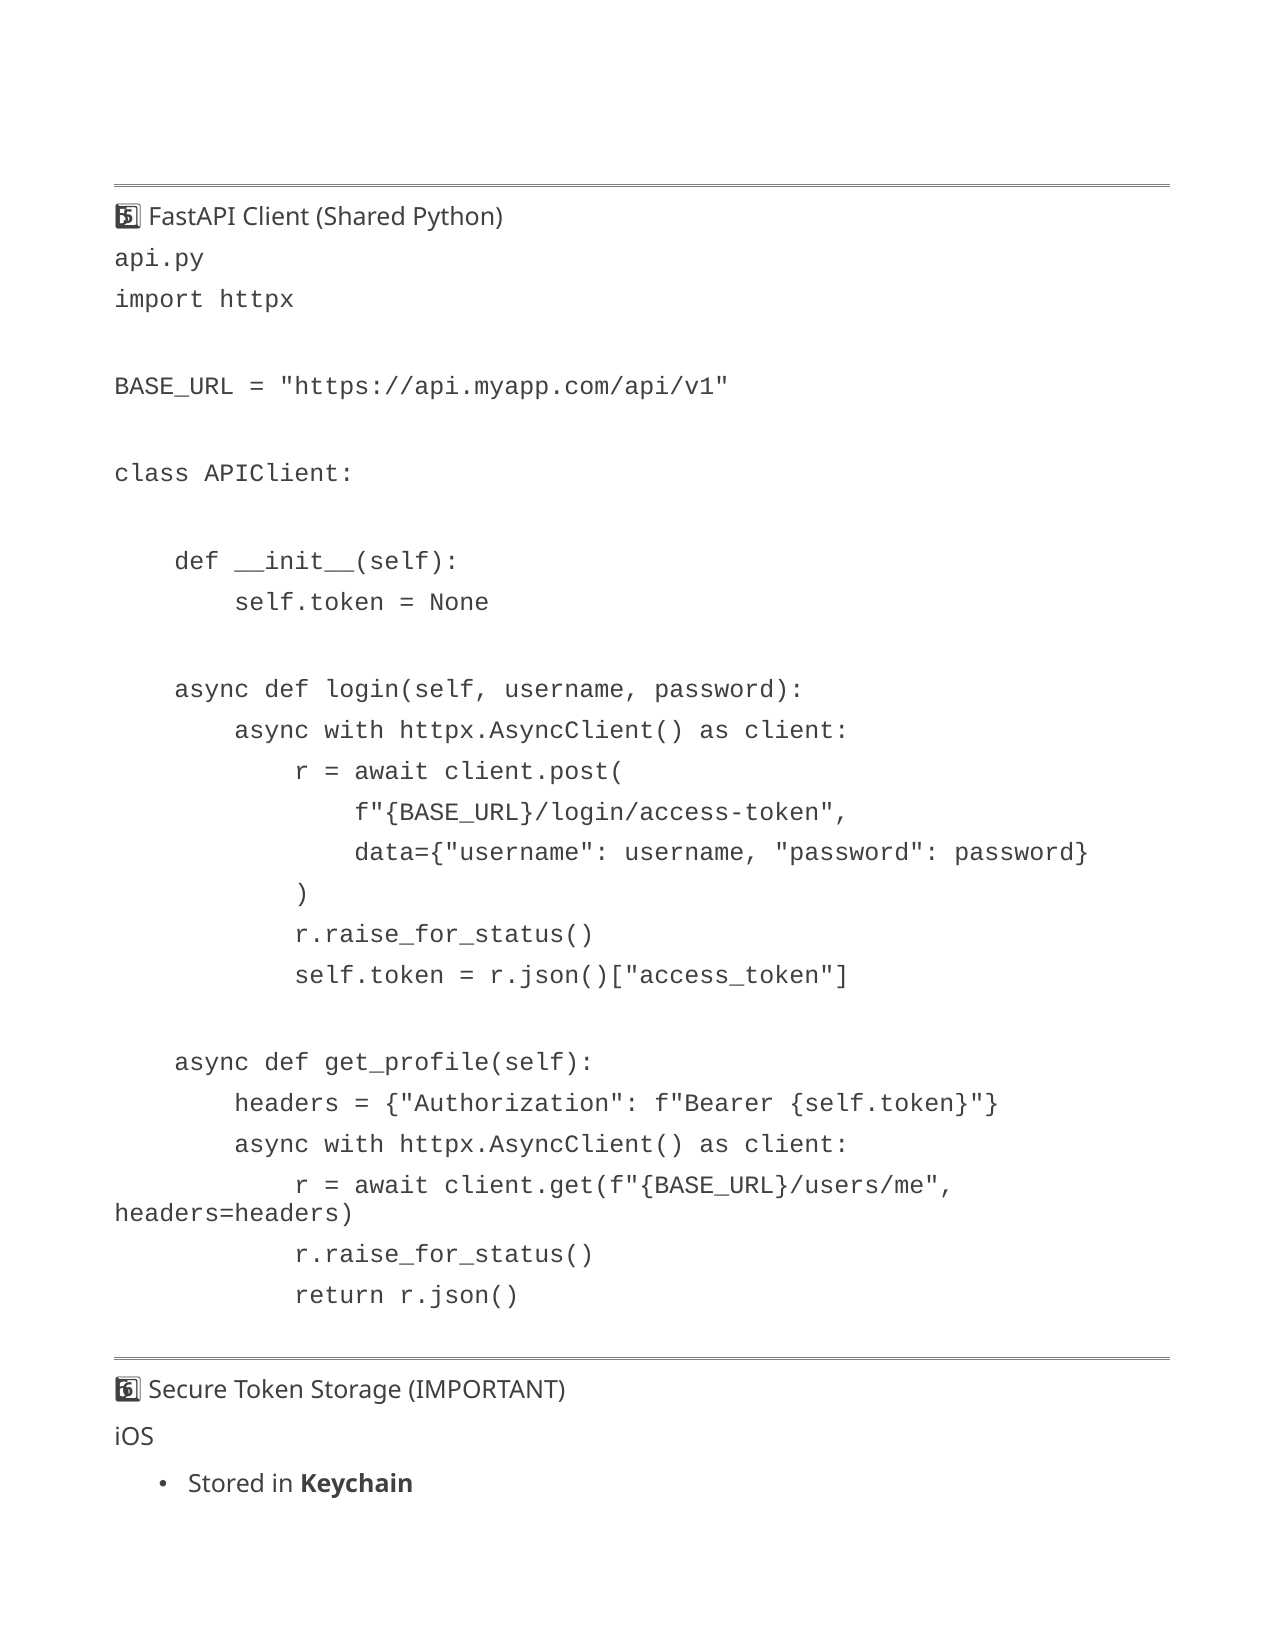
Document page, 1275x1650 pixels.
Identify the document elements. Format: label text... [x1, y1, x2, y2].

subtitle 5️⃣ FastAPI Client (Shared Python) [114, 199, 1170, 233]
subtitle 6️⃣ Secure Token Storage (IMPORTANT) [114, 1372, 1170, 1406]
text self.token = r.json()["access_token"] [114, 962, 1170, 991]
subtitle iOS [114, 1419, 1170, 1453]
subtitle api.py [114, 245, 1170, 274]
text class APIClient: [114, 461, 1170, 489]
text async with httpx.AsyncClient() as client: [114, 717, 1170, 746]
text r = await client.post( [114, 758, 1170, 787]
list Stored in Keychain [158, 1465, 1170, 1499]
text r = await client.get(f"{BASE_URL}/users/me", headers=headers) [114, 1172, 1170, 1229]
text self.token = None [114, 589, 1170, 618]
text r.raise_for_status() [114, 922, 1170, 950]
text f"{BASE_URL}/login/access-token", [114, 799, 1170, 827]
text import httpx [114, 286, 1170, 314]
text async def get_profile(self): [114, 1050, 1170, 1078]
text data={"username": username, "password": password} [114, 840, 1170, 868]
text return r.json() [114, 1282, 1170, 1311]
text async def login(self, username, password): [114, 677, 1170, 705]
text r.raise_for_status() [114, 1242, 1170, 1270]
text headers = {"Authorization": f"Bearer {self.token}"} [114, 1091, 1170, 1119]
text BASE_URL = "https://api.myapp.com/api/v1" [114, 374, 1170, 402]
text def __init__(self): [114, 548, 1170, 577]
text async with httpx.AsyncClient() as client: [114, 1132, 1170, 1160]
text ) [114, 881, 1170, 909]
